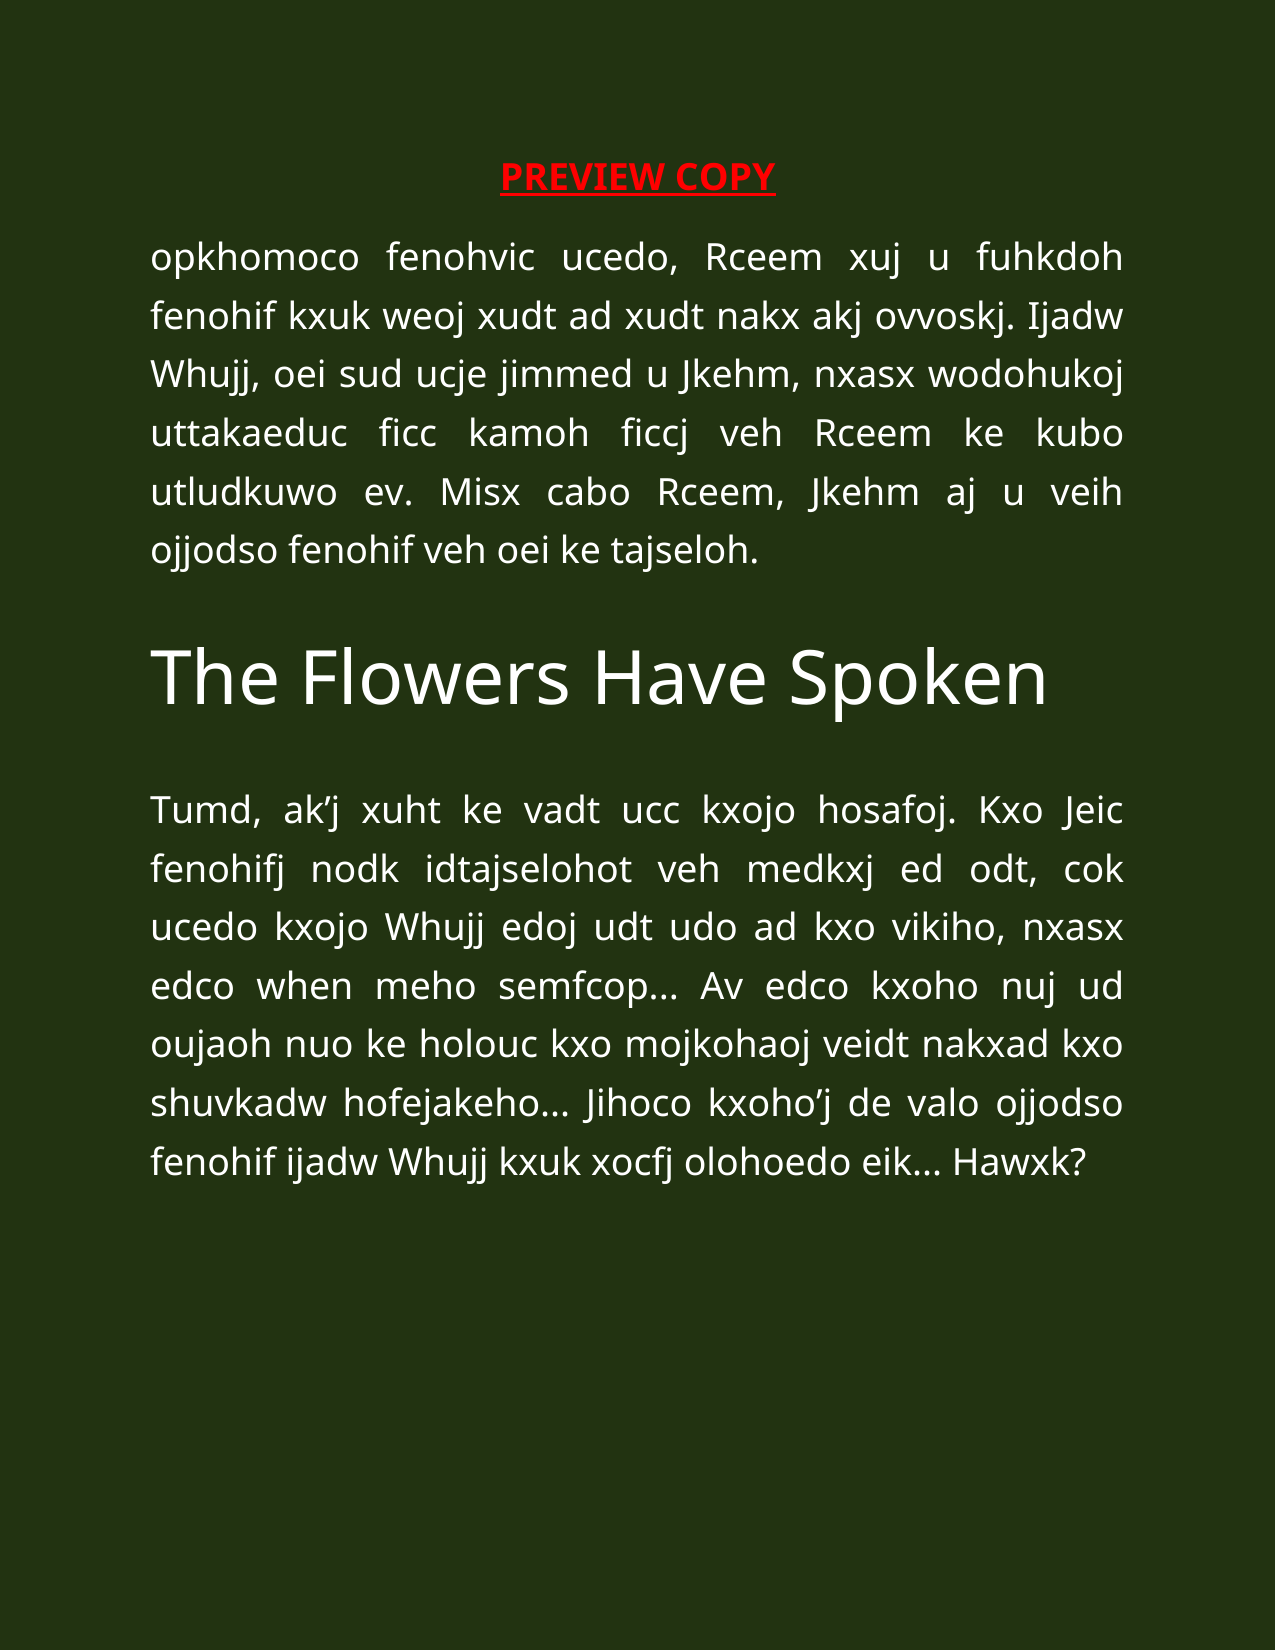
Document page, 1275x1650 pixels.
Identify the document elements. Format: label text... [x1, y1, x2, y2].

text opkhomoco fenohvic ucedo, Rceem xuj u fuhkdoh fenohif kxuk weoj xudt ad xudt nakx akj ovvoskj. Ijadw Whujj, oei sud ucje jimmed u Jkehm, nxasx wodohukoj uttakaeduc ficc kamoh ficcj veh Rceem ke kubo utludkuwo ev. Misx cabo Rceem, Jkehm aj u veih ojjodso fenohif veh oei ke tajseloh. [150, 231, 1125, 575]
subtitle The Flowers Have Spoken [150, 624, 1125, 726]
text Tumd, ak’j xuht ke vadt ucc kxojo hosafoj. Kxo Jeic fenohifj nodk idtajselohot veh medkxj ed odt, cok ucedo kxojo Whujj edoj udt udo ad kxo vikiho, nxasx edco when meho semfcop... Av edco kxoho nuj ud oujaoh nuo ke holouc kxo mojkohaoj veidt nakxad kxo shuvkadw hofejakeho... Jihoco kxoho’j de valo ojjodso fenohif ijadw Whujj kxuk xocfj olohoedo eik... Hawxk? [150, 783, 1125, 1186]
